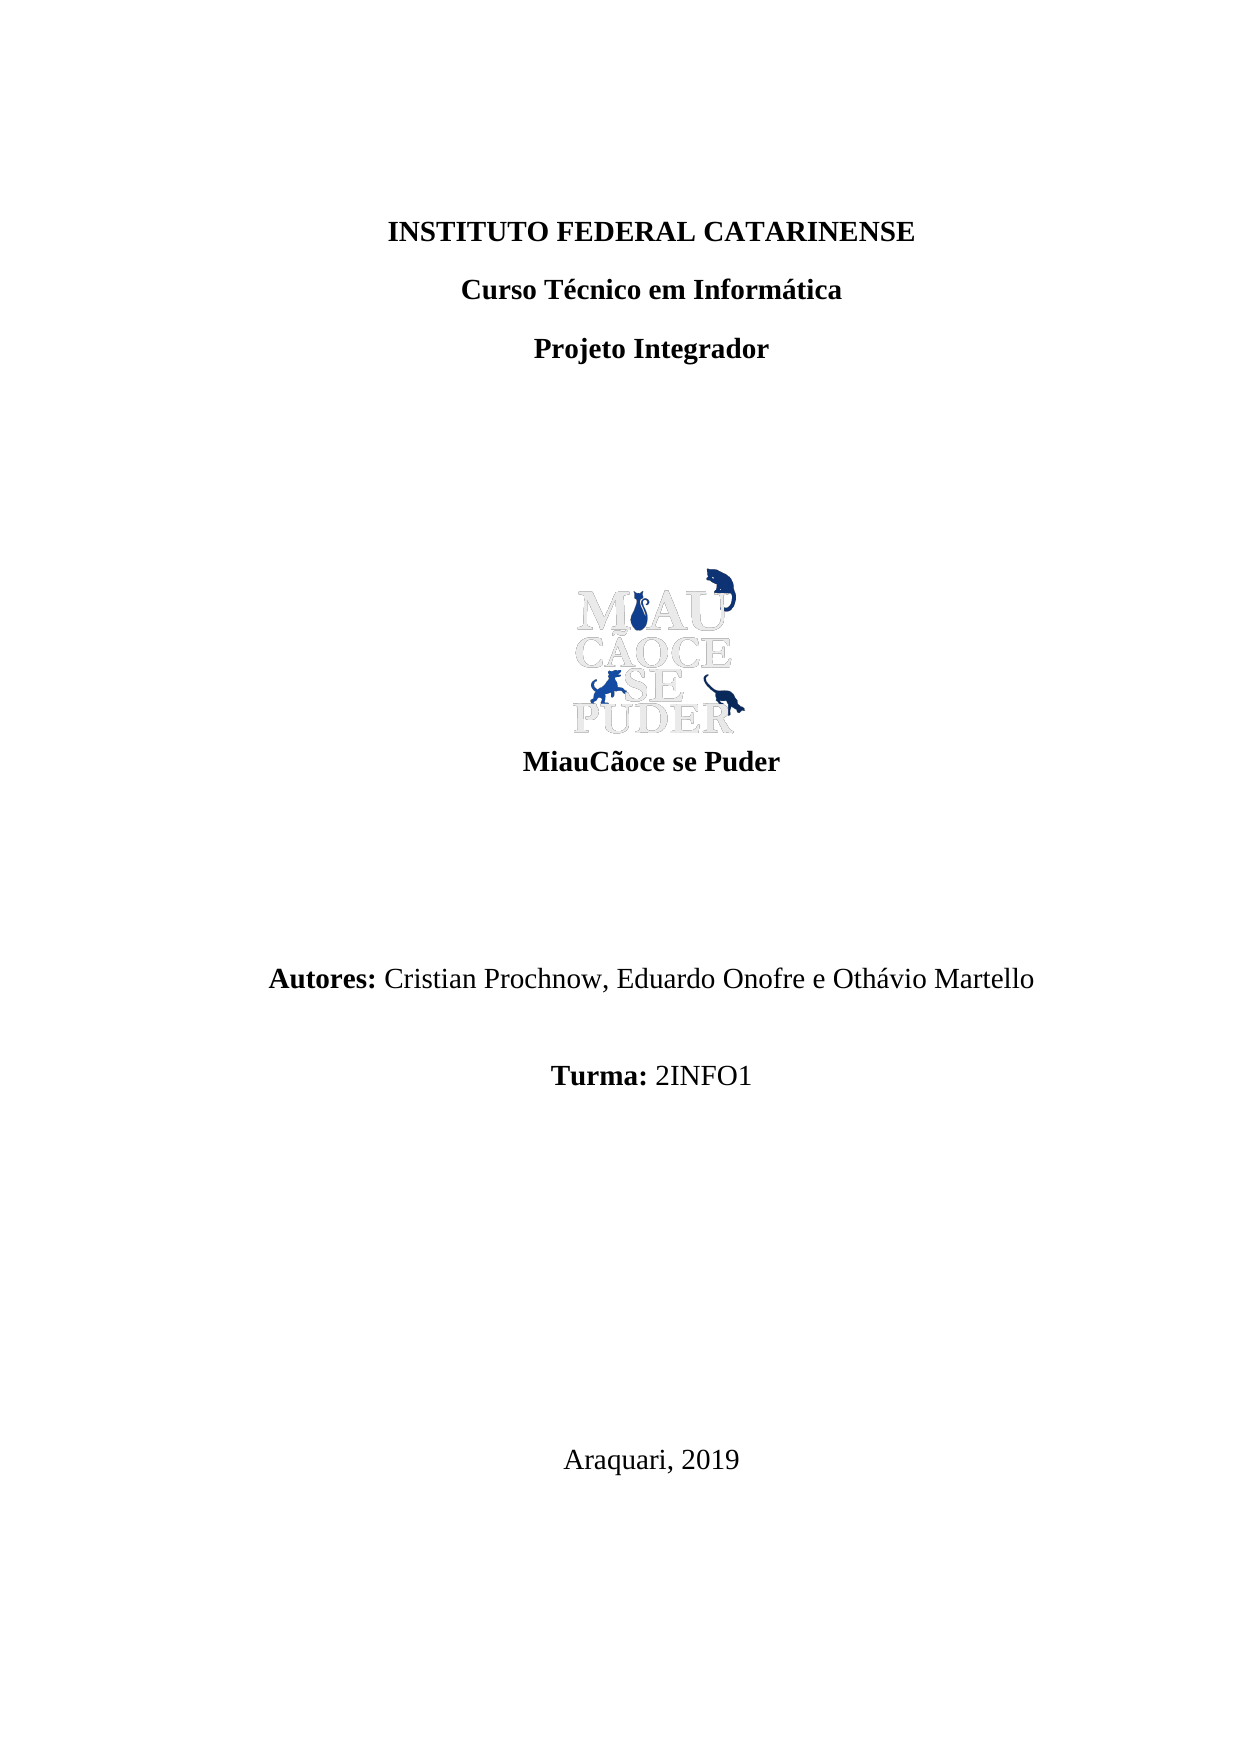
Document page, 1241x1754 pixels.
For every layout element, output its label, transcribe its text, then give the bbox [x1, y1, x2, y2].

text Autores: Cristian Prochnow, Eduardo Onofre e Othávio Martello [177, 962, 1126, 995]
text Araquari, 2019 [177, 1442, 1126, 1475]
text INSTITUTO FEDERAL CATARINENSE [177, 214, 1126, 247]
text MiauCãoce se Puder [177, 744, 1126, 778]
text Curso Técnico em Informática [177, 272, 1126, 306]
picture [537, 555, 778, 735]
text Projeto Integrador [177, 331, 1126, 364]
text Turma: 2INFO1 [177, 1058, 1126, 1091]
